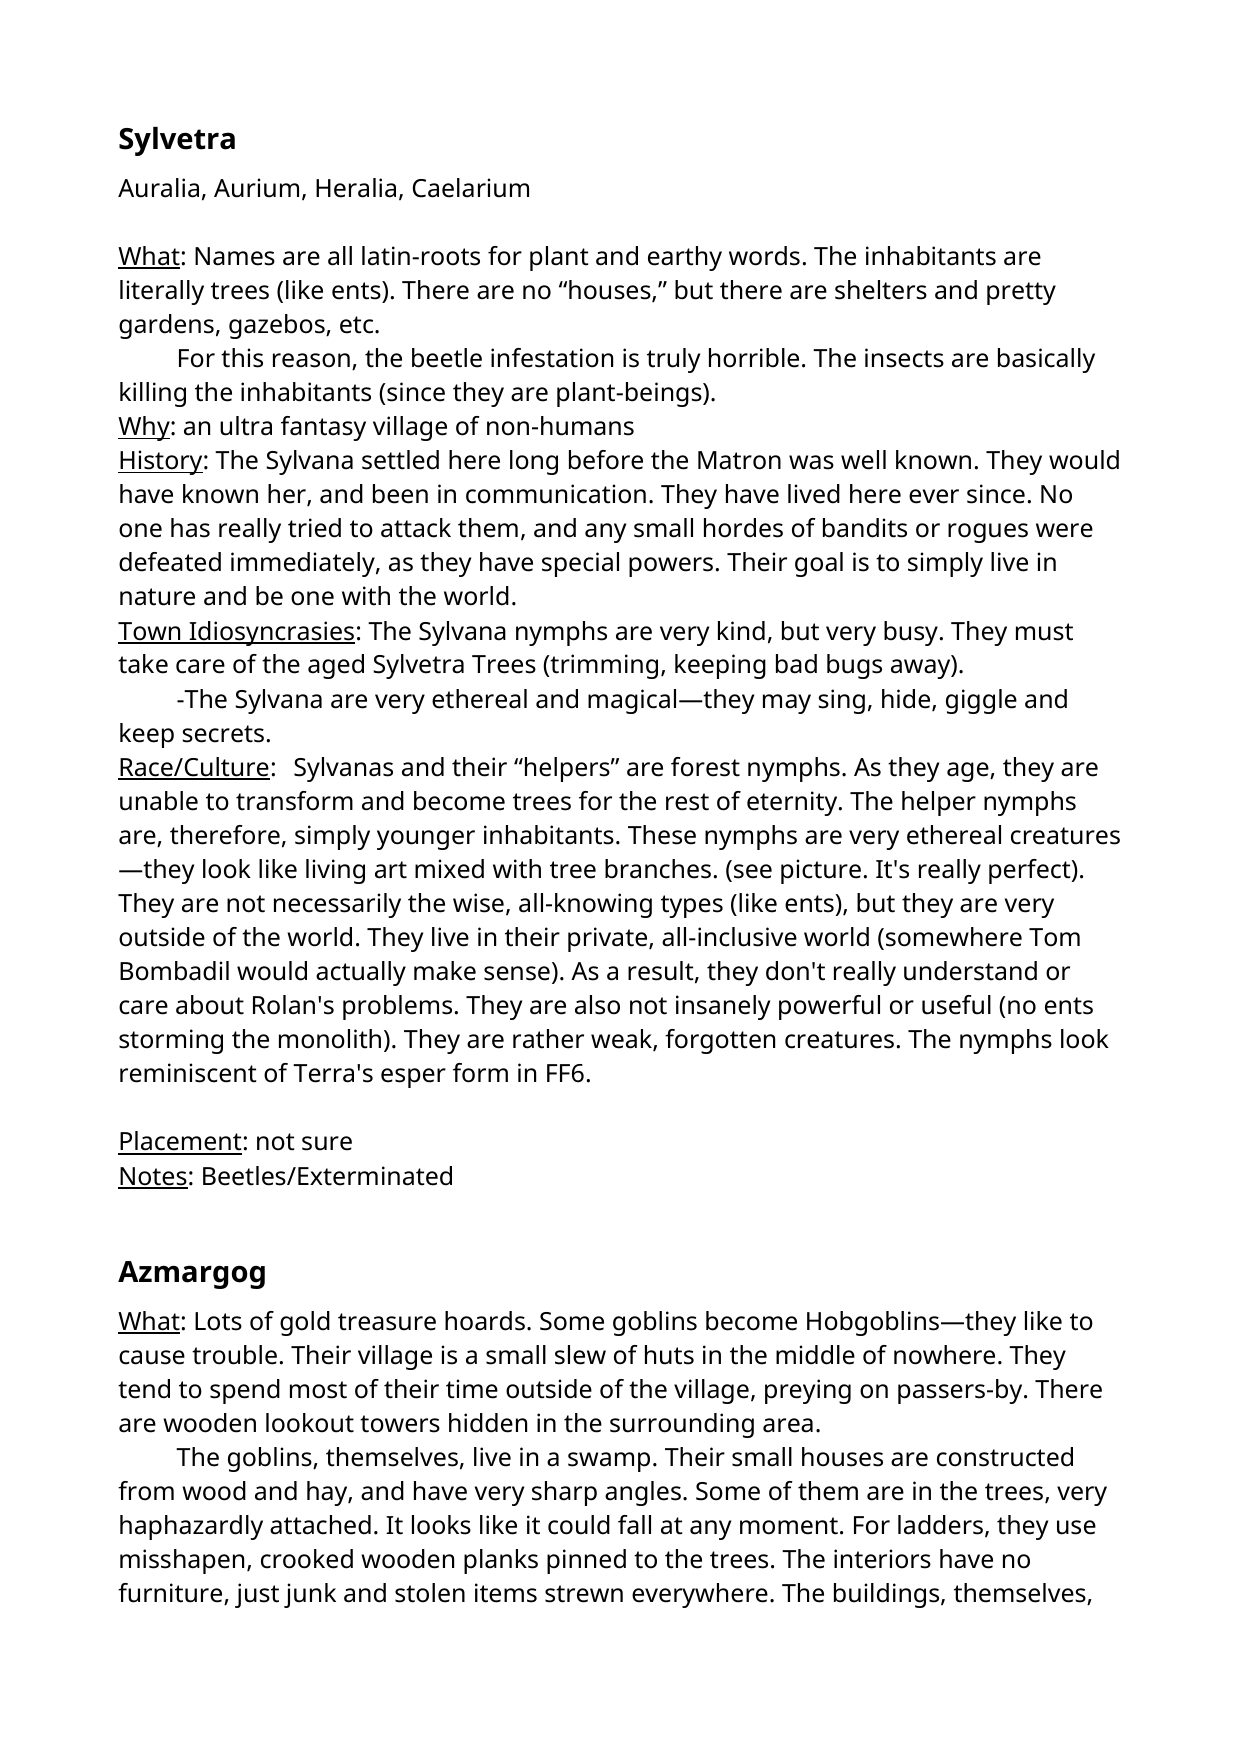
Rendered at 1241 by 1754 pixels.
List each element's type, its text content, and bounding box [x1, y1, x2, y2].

text -The Sylvana are very ethereal and magical—they may sing, hide, giggle and keep secrets. [118, 681, 1122, 749]
text Auralia, Aurium, Heralia, Caelarium [118, 170, 1122, 204]
text Azmargog [118, 1251, 1122, 1291]
text Placement: not sure [118, 1124, 1122, 1158]
text What: Names are all latin-roots for plant and earthy words. The inhabitants are literally trees (like ents). There are no “houses,” but there are shelters and pretty gardens, gazebos, etc. [118, 238, 1122, 341]
text History: The Sylvana settled here long before the Matron was well known. They would have known her, and been in communication. They have lived here ever since. No one has really tried to attack them, and any small hordes of bandits or rogues were defeated immediately, as they have special powers. Their goal is to simply live in nature and be one with the world. [118, 443, 1122, 613]
text What: Lots of gold treasure hoards. Some goblins become Hobgoblins—they like to cause trouble. Their village is a small slew of huts in the middle of nowhere. They tend to spend most of their time outside of the village, preying on passers-by. There are wooden lookout towers hidden in the surrounding area. [118, 1303, 1122, 1440]
text The goblins, themselves, live in a swamp. Their small houses are constructed from wood and hay, and have very sharp angles. Some of them are in the trees, very haphazardly attached. It looks like it could fall at any moment. For ladders, they use misshapen, crooked wooden planks pinned to the trees. The interiors have no furniture, just junk and stolen items strewn everywhere. The buildings, themselves, [118, 1440, 1122, 1610]
text Sylvetra [118, 118, 1122, 158]
text Why: an ultra fantasy village of non-humans [118, 409, 1122, 443]
text Town Idiosyncrasies: The Sylvana nymphs are very kind, but very busy. They must take care of the aged Sylvetra Trees (trimming, keeping bad bugs away). [118, 613, 1122, 681]
text Race/Culture: Sylvanas and their “helpers” are forest nymphs. As they age, they are unable to transform and become trees for the rest of eternity. The helper nymphs are, therefore, simply younger inhabitants. These nymphs are very ethereal creatures—they look like living art mixed with tree branches. (see picture. It's really perfect). They are not necessarily the wise, all-knowing types (like ents), but they are very outside of the world. They live in their private, all-inclusive world (somewhere Tom Bombadil would actually make sense). As a result, they don't really understand or care about Rolan's problems. They are also not insanely powerful or useful (no ents storming the monolith). They are rather weak, forgotten creatures. The nymphs look reminiscent of Terra's esper form in FF6. [118, 749, 1122, 1090]
text Notes: Beetles/Exterminated [118, 1158, 1122, 1192]
text For this reason, the beetle infestation is truly horrible. The insects are basically killing the inhabitants (since they are plant-beings). [118, 341, 1122, 409]
